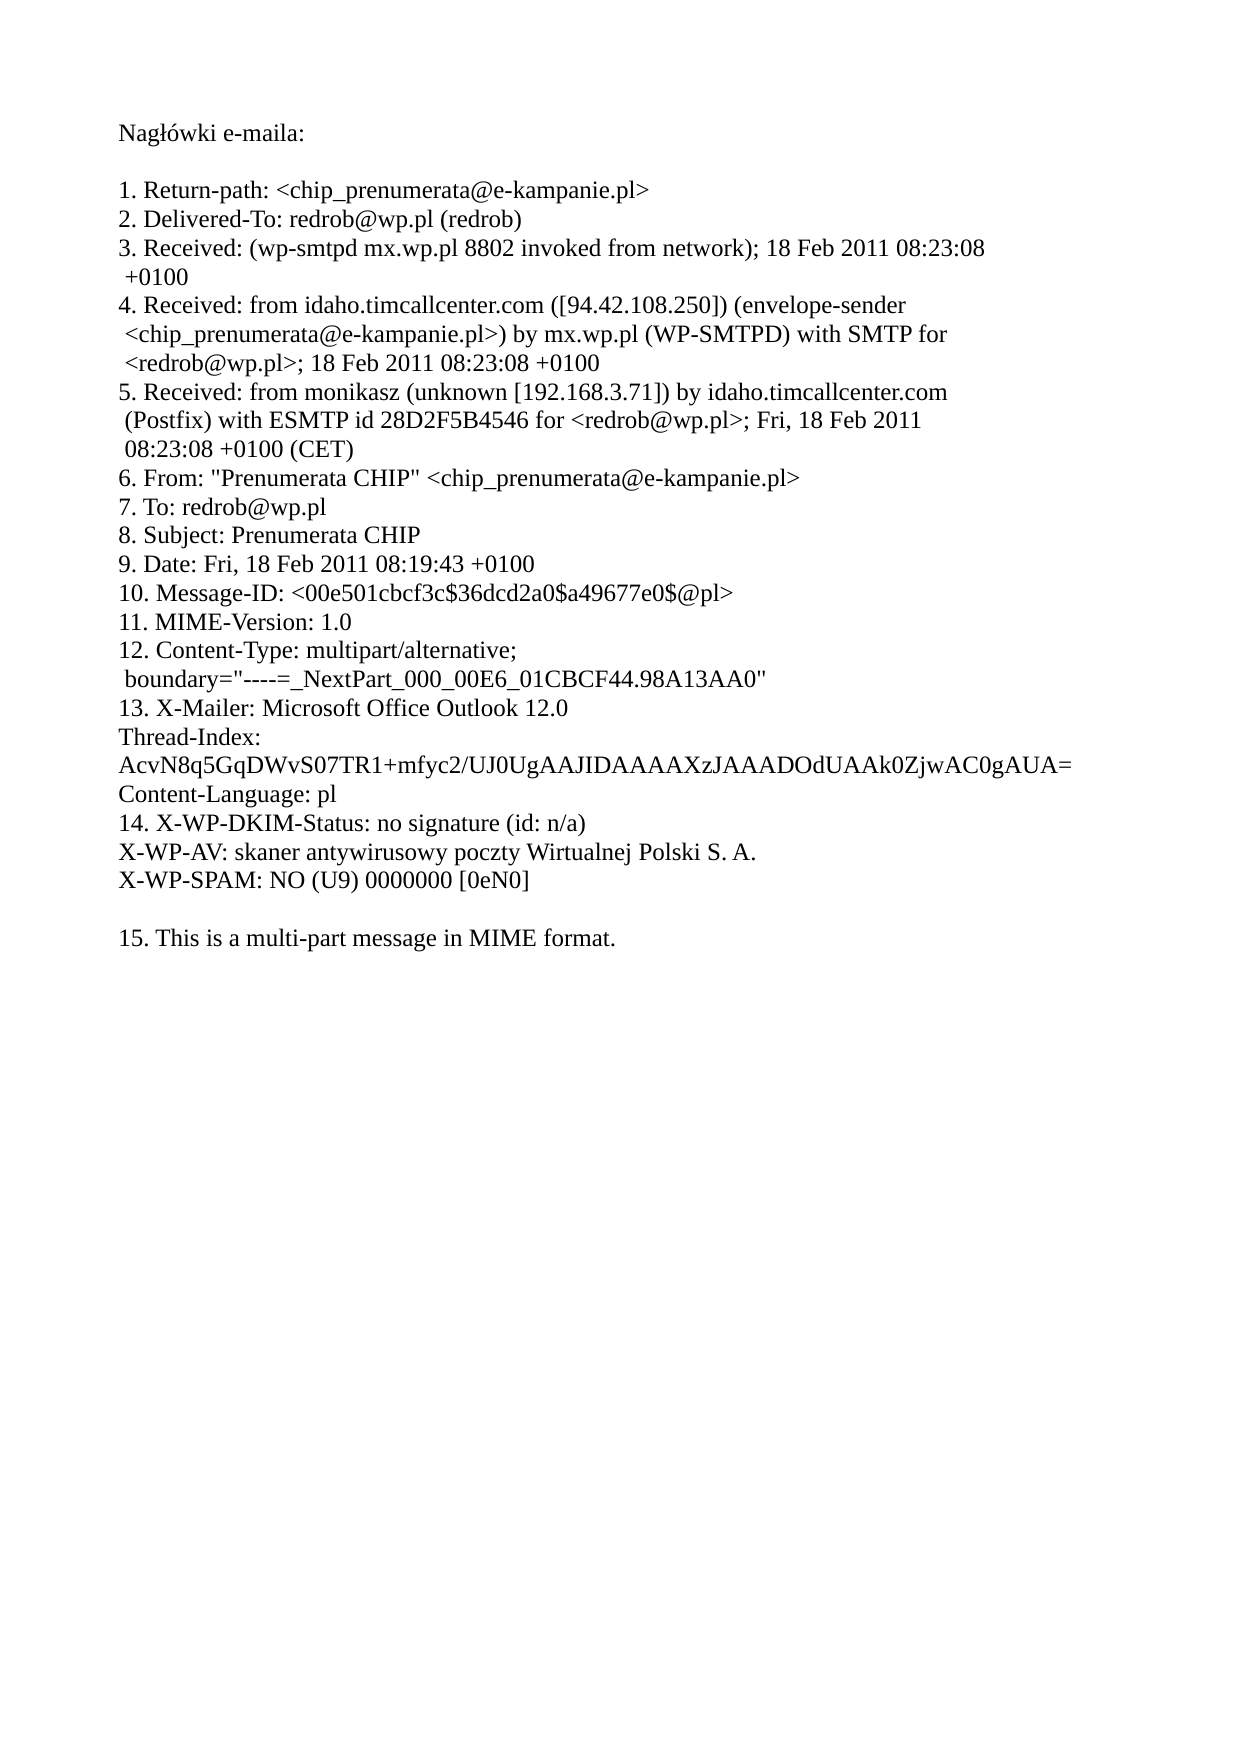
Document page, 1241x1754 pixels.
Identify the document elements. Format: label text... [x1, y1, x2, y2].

text <redrob@wp.pl>; 18 Feb 2011 08:23:08 +0100 [118, 348, 1122, 377]
text Content-Language: pl [118, 779, 1122, 808]
text 11. MIME-Version: 1.0 [118, 607, 1122, 636]
text 13. X-Mailer: Microsoft Office Outlook 12.0 [118, 693, 1122, 722]
text 9. Date: Fri, 18 Feb 2011 08:19:43 +0100 [118, 549, 1122, 578]
text Thread-Index: AcvN8q5GqDWvS07TR1+mfyc2/UJ0UgAAJIDAAAAXzJAAADOdUAAk0ZjwAC0gAUA= [118, 722, 1122, 779]
text 3. Received: (wp-smtpd mx.wp.pl 8802 invoked from network); 18 Feb 2011 08:23:08 [118, 233, 1122, 262]
text 1. Return-path: <chip_prenumerata@e-kampanie.pl> [118, 176, 1122, 204]
text 2. Delivered-To: redrob@wp.pl (redrob) [118, 204, 1122, 233]
text 12. Content-Type: multipart/alternative; [118, 636, 1122, 664]
text 8. Subject: Prenumerata CHIP [118, 521, 1122, 549]
text boundary="----=_NextPart_000_00E6_01CBCF44.98A13AA0" [118, 664, 1122, 693]
text X-WP-AV: skaner antywirusowy poczty Wirtualnej Polski S. A. [118, 837, 1122, 866]
text 08:23:08 +0100 (CET) [118, 434, 1122, 463]
text 6. From: "Prenumerata CHIP" <chip_prenumerata@e-kampanie.pl> [118, 463, 1122, 492]
text 10. Message-ID: <00e501cbcf3c$36dcd2a0$a49677e0$@pl> [118, 578, 1122, 607]
text 7. To: redrob@wp.pl [118, 492, 1122, 521]
text X-WP-SPAM: NO (U9) 0000000 [0eN0] [118, 866, 1122, 894]
text +0100 [118, 262, 1122, 291]
text (Postfix) with ESMTP id 28D2F5B4546 for <redrob@wp.pl>; Fri, 18 Feb 2011 [118, 406, 1122, 434]
text <chip_prenumerata@e-kampanie.pl>) by mx.wp.pl (WP-SMTPD) with SMTP for [118, 319, 1122, 348]
text Nagłówki e-maila: [118, 118, 1122, 147]
text 5. Received: from monikasz (unknown [192.168.3.71]) by idaho.timcallcenter.com [118, 377, 1122, 406]
text 14. X-WP-DKIM-Status: no signature (id: n/a) [118, 808, 1122, 837]
text 15. This is a multi-part message in MIME format. [118, 923, 1122, 952]
text 4. Received: from idaho.timcallcenter.com ([94.42.108.250]) (envelope-sender [118, 291, 1122, 319]
